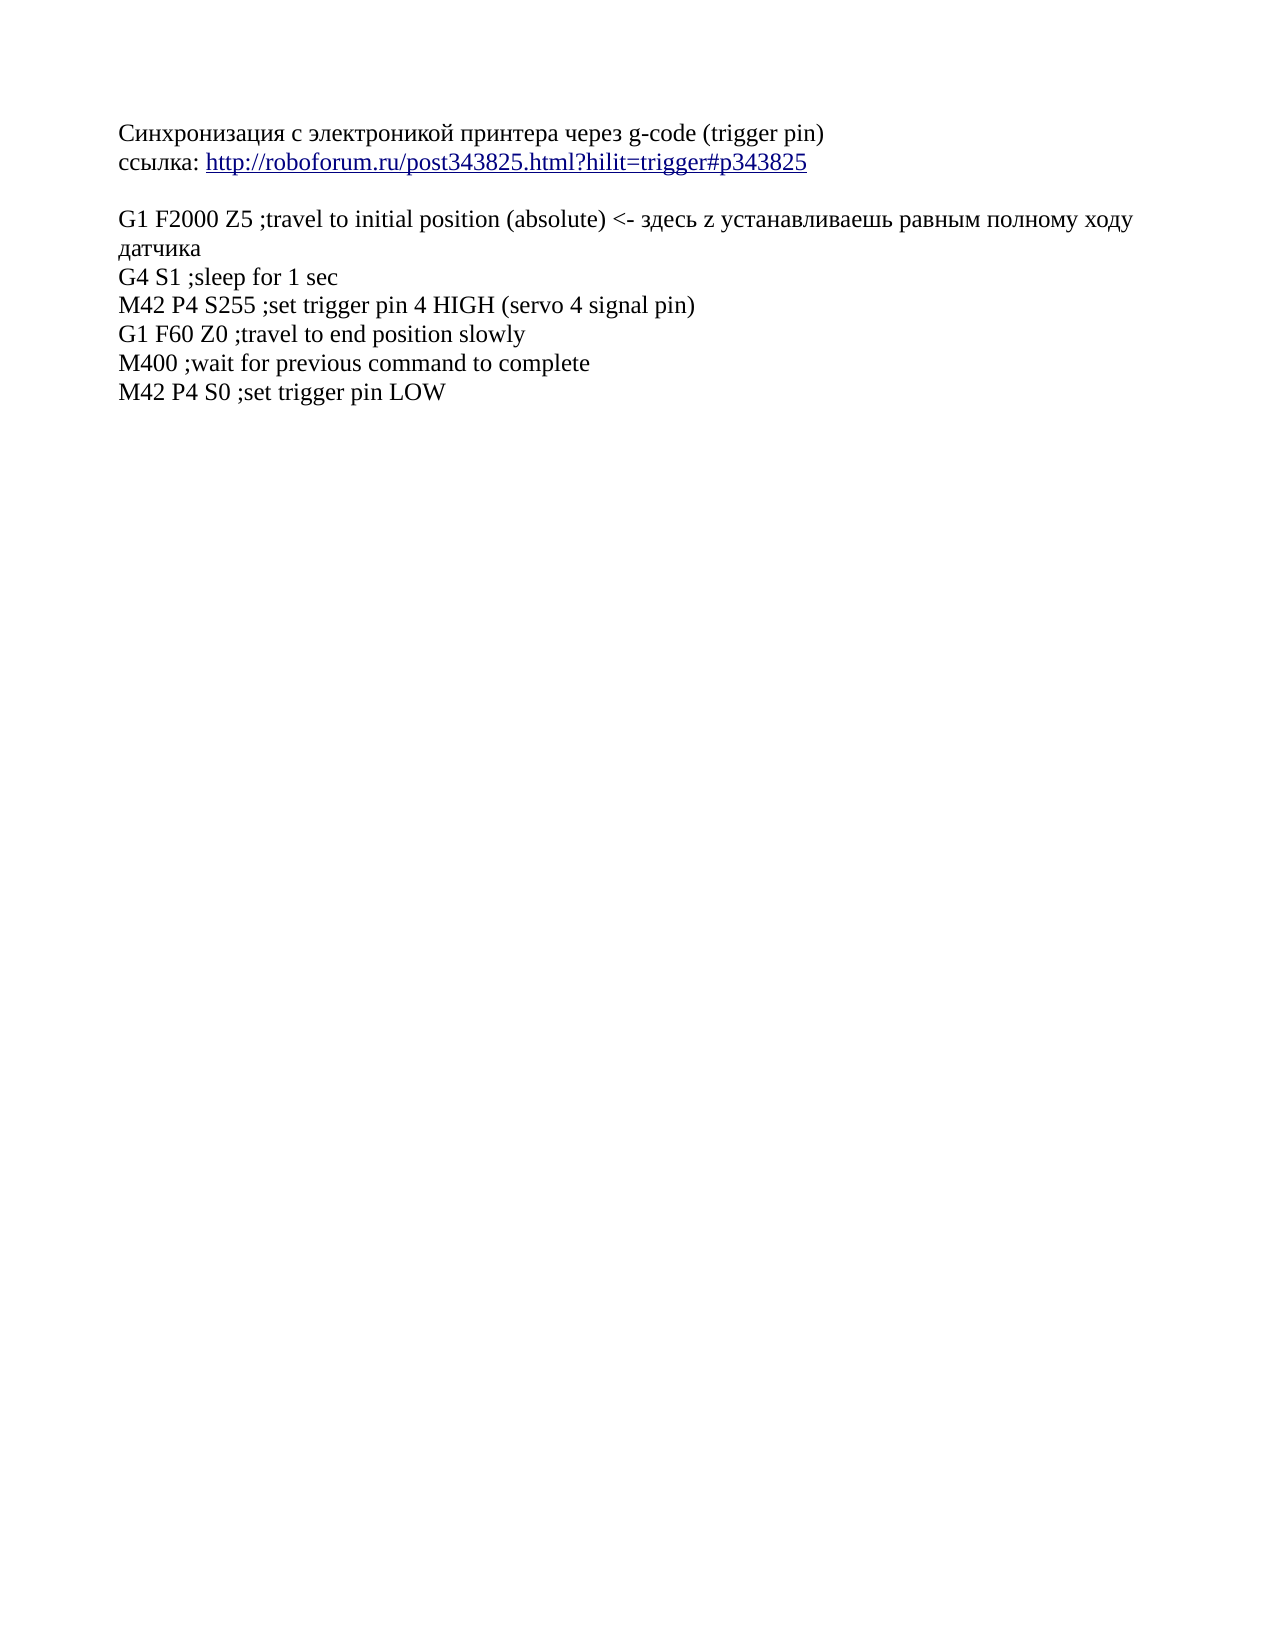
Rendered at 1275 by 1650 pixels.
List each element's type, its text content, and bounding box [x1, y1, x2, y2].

text ссылка: http://roboforum.ru/post343825.html?hilit=trigger#p343825 [118, 147, 1157, 176]
text G1 F2000 Z5 ;travel to initial position (absolute) <- здесь z устанавливаешь равным полному ходу датчика G4 S1 ;sleep for 1 sec M42 P4 S255 ;set trigger pin 4 HIGH (servo 4 signal pin) G1 F60 Z0 ;travel to end position slowly M400 ;wait for previous command to complete M42 P4 S0 ;set trigger pin LOW [118, 204, 1157, 406]
text Синхронизация с электроникой принтера через g-code (trigger pin) [118, 118, 1157, 147]
